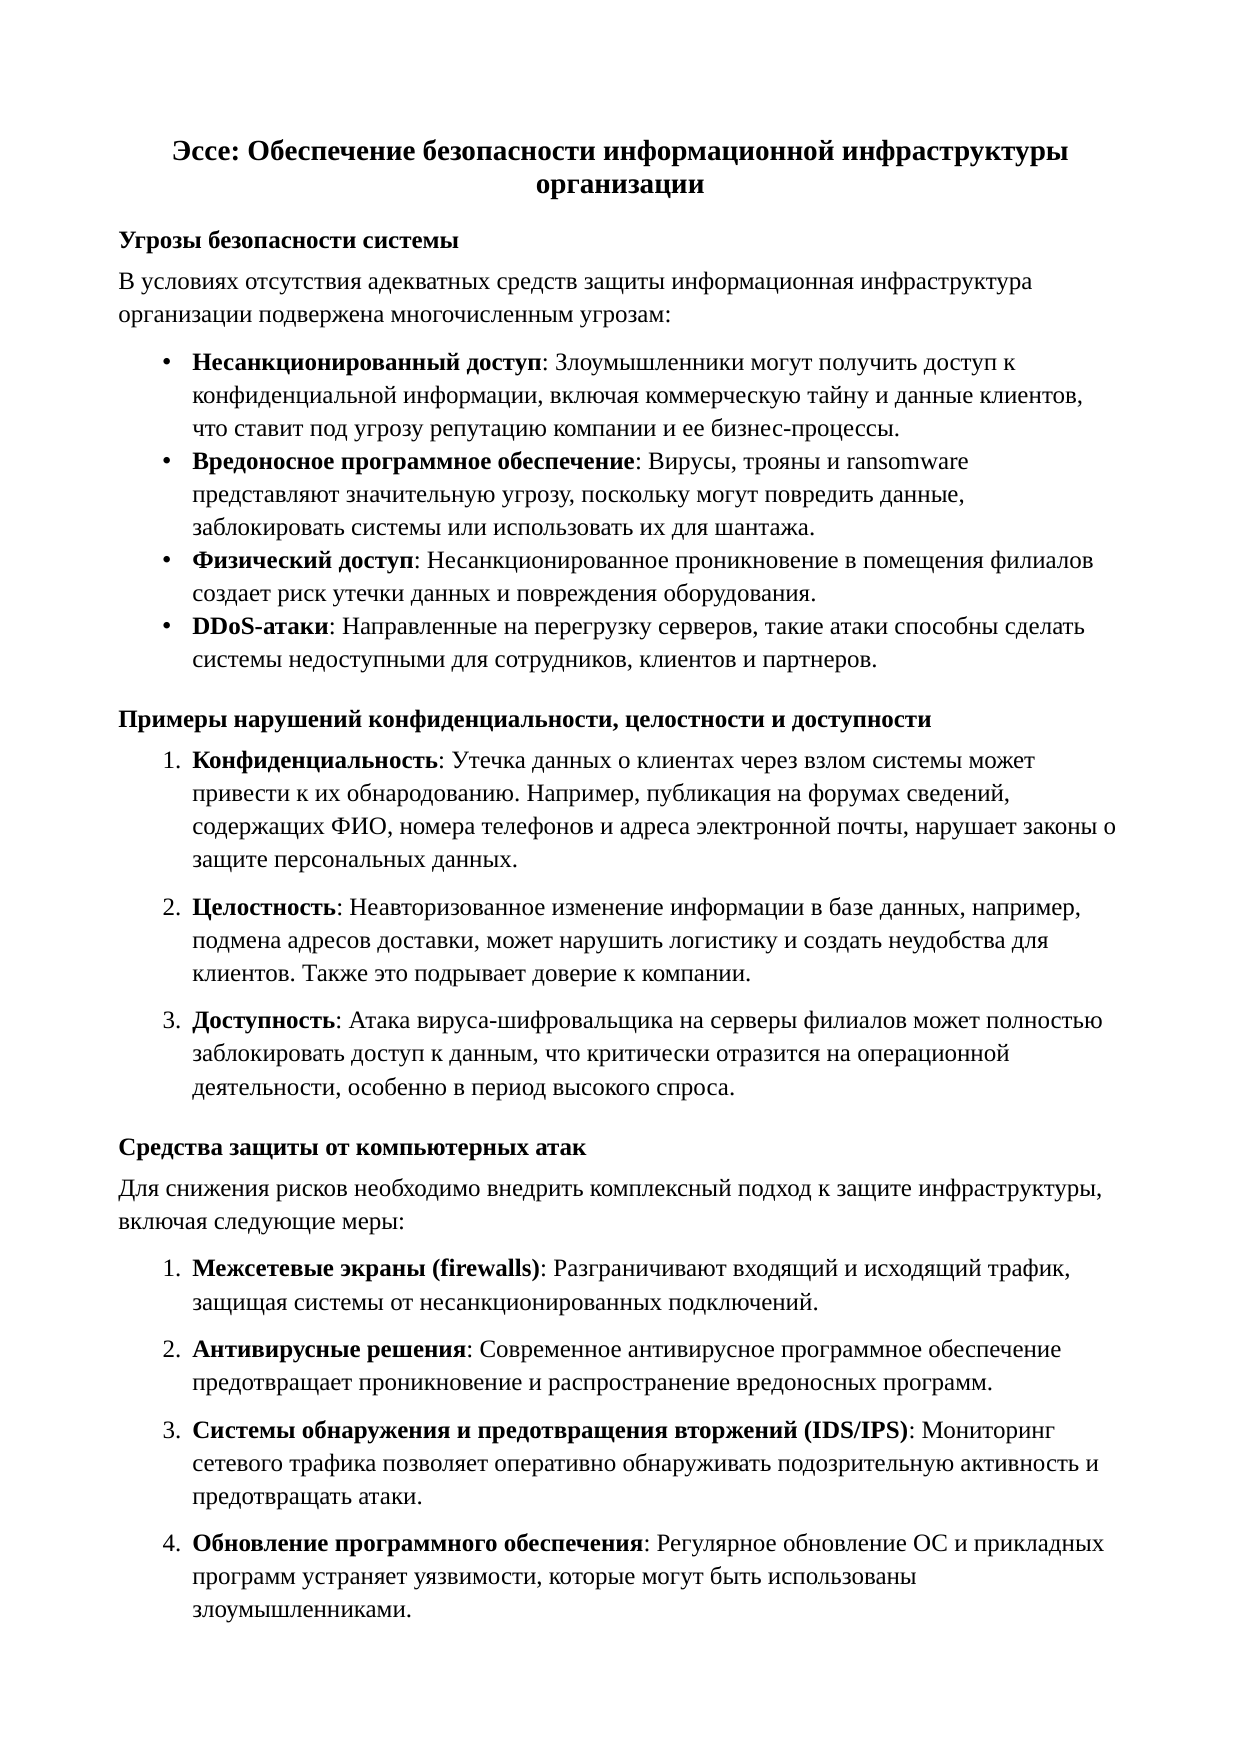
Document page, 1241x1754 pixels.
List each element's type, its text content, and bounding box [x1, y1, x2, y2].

list Несанкционированный доступ: Злоумышленники могут получить доступ к конфиденциальной информации, включая коммерческую тайну и данные клиентов, что ставит под угрозу репутацию компании и ее бизнес-процессы. [162, 347, 1122, 441]
list Обновление программного обеспечения: Регулярное обновление ОС и прикладных программ устраняет уязвимости, которые могут быть использованы злоумышленниками. [162, 1528, 1122, 1623]
list Конфиденциальность: Утечка данных о клиентах через взлом системы может привести к их обнародованию. Например, публикация на форумах сведений, содержащих ФИО, номера телефонов и адреса электронной почты, нарушает законы о защите персональных данных. [162, 745, 1122, 873]
subtitle Эссе: Обеспечение безопасности информационной инфраструктуры организации [118, 133, 1122, 200]
list Системы обнаружения и предотвращения вторжений (IDS/IPS): Мониторинг сетевого трафика позволяет оперативно обнаруживать подозрительную активность и предотвращать атаки. [162, 1415, 1122, 1509]
list Межсетевые экраны (firewalls): Разграничивают входящий и исходящий трафик, защищая системы от несанкционированных подключений. [162, 1253, 1122, 1315]
list Целостность: Неавторизованное изменение информации в базе данных, например, подмена адресов доставки, может нарушить логистику и создать неудобства для клиентов. Также это подрывает доверие к компании. [162, 892, 1122, 987]
list Физический доступ: Несанкционированное проникновение в помещения филиалов создает риск утечки данных и повреждения оборудования. [162, 545, 1122, 607]
text В условиях отсутствия адекватных средств защиты информационная инфраструктура организации подвержена многочисленным угрозам: [118, 266, 1122, 328]
list DDoS-атаки: Направленные на перегрузку серверов, такие атаки способны сделать системы недоступными для сотрудников, клиентов и партнеров. [162, 611, 1122, 673]
subtitle Средства защиты от компьютерных атак [118, 1132, 1122, 1160]
subtitle Примеры нарушений конфиденциальности, целостности и доступности [118, 704, 1122, 733]
list Доступность: Атака вируса-шифровальщика на серверы филиалов может полностью заблокировать доступ к данным, что критически отразится на операционной деятельности, особенно в период высокого спроса. [162, 1006, 1122, 1100]
list Антивирусные решения: Современное антивирусное программное обеспечение предотвращает проникновение и распространение вредоносных программ. [162, 1334, 1122, 1396]
text Для снижения рисков необходимо внедрить комплексный подход к защите инфраструктуры, включая следующие меры: [118, 1173, 1122, 1235]
subtitle Угрозы безопасности системы [118, 225, 1122, 253]
list Вредоносное программное обеспечение: Вирусы, трояны и ransomware представляют значительную угрозу, поскольку могут повредить данные, заблокировать системы или использовать их для шантажа. [162, 446, 1122, 541]
